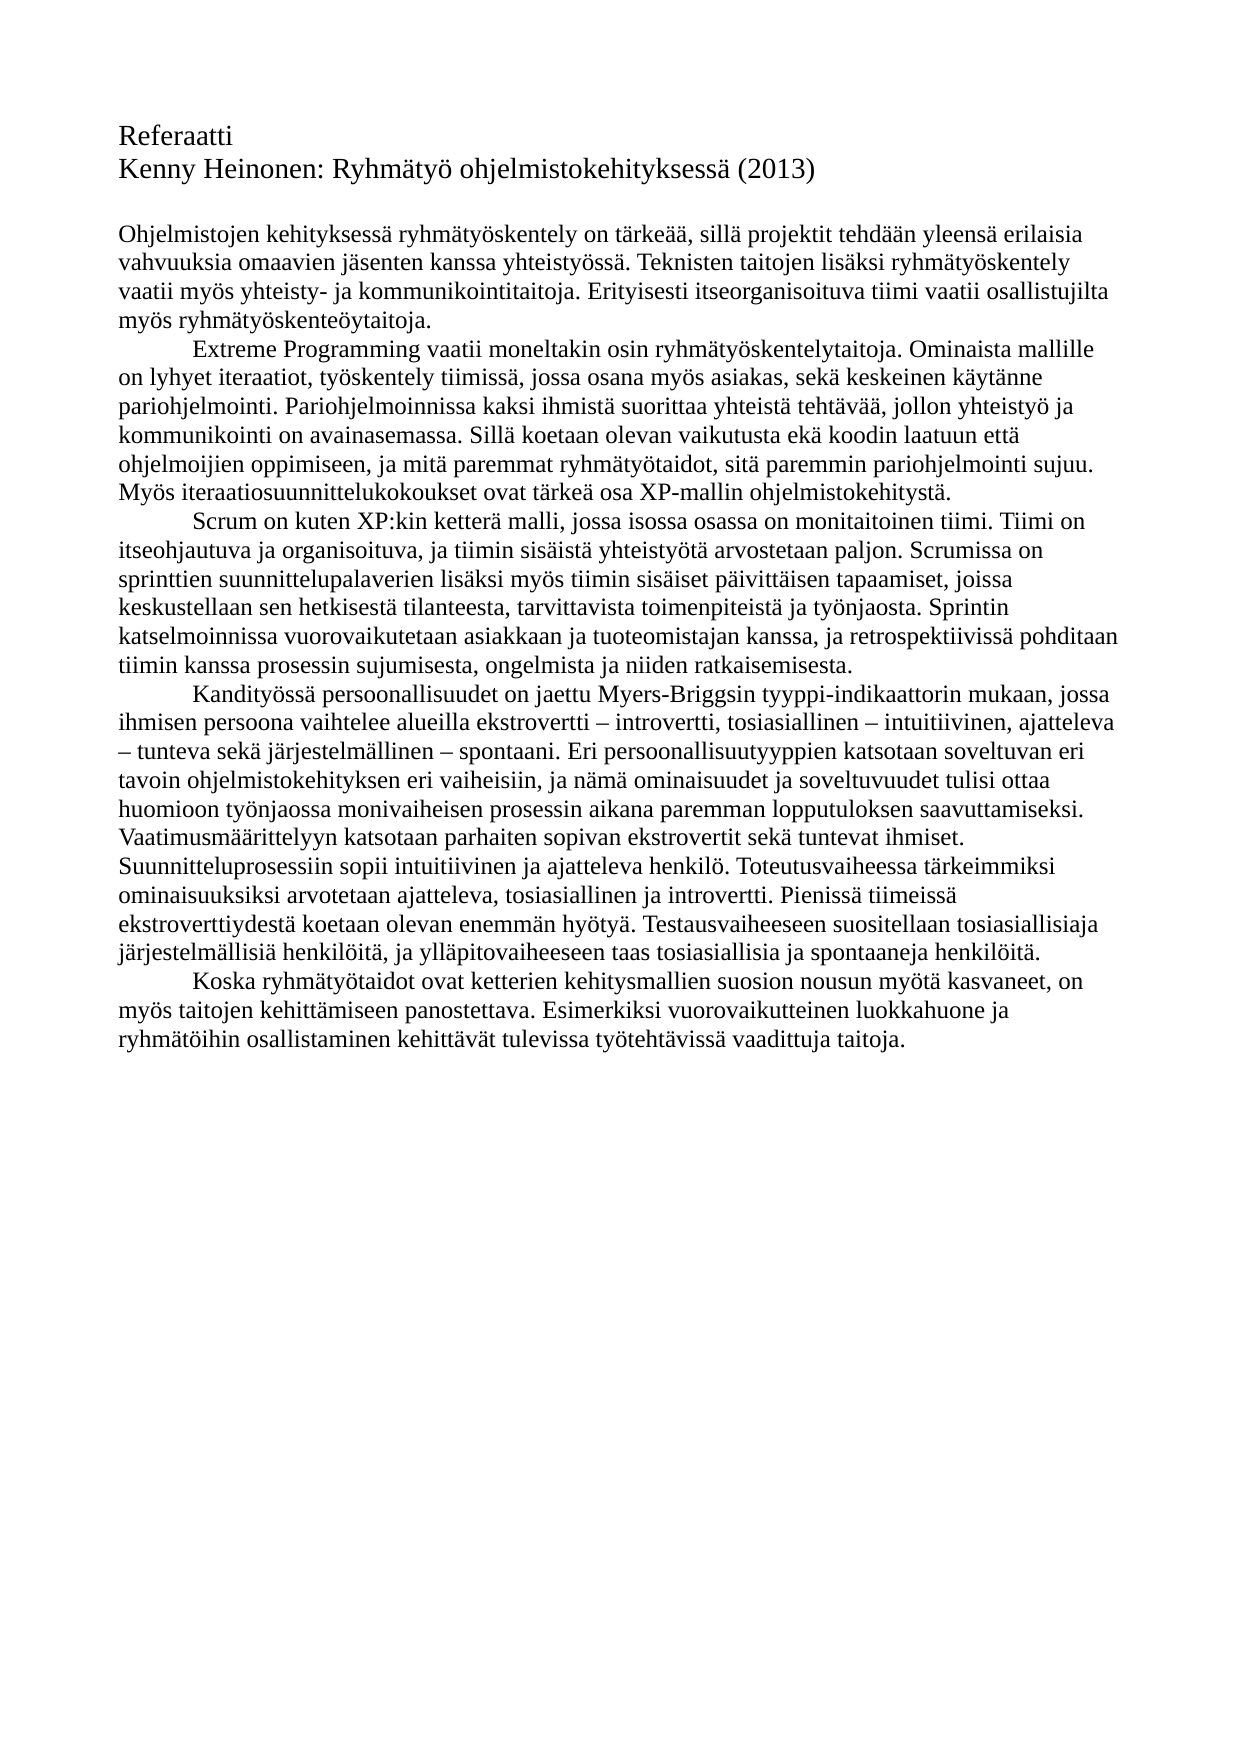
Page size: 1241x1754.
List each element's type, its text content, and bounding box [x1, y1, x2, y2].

text Scrum on kuten XP:kin ketterä malli, jossa isossa osassa on monitaitoinen tiimi. Tiimi on itseohjautuva ja organisoituva, ja tiimin sisäistä yhteistyötä arvostetaan paljon. Scrumissa on sprinttien suunnittelupalaverien lisäksi myös tiimin sisäiset päivittäisen tapaamiset, joissa keskustellaan sen hetkisestä tilanteesta, tarvittavista toimenpiteistä ja työnjaosta. Sprintin katselmoinnissa vuorovaikutetaan asiakkaan ja tuoteomistajan kanssa, ja retrospektiivissä pohditaan tiimin kanssa prosessin sujumisesta, ongelmista ja niiden ratkaisemisesta. [118, 506, 1122, 679]
text Referaatti [118, 118, 1122, 152]
text Koska ryhmätyötaidot ovat ketterien kehitysmallien suosion nousun myötä kasvaneet, on myös taitojen kehittämiseen panostettava. Esimerkiksi vuorovaikutteinen luokkahuone ja ryhmätöihin osallistaminen kehittävät tulevissa työtehtävissä vaadittuja taitoja. [118, 966, 1122, 1052]
text Suunnitteluprosessiin sopii intuitiivinen ja ajatteleva henkilö. Toteutusvaiheessa tärkeimmiksi ominaisuuksiksi arvotetaan ajatteleva, tosiasiallinen ja introvertti. Pienissä tiimeissä ekstroverttiydestä koetaan olevan enemmän hyötyä. Testausvaiheeseen suositellaan tosiasiallisiaja järjestelmällisiä henkilöitä, ja ylläpitovaiheeseen taas tosiasiallisia ja spontaaneja henkilöitä. [118, 851, 1122, 966]
text Ohjelmistojen kehityksessä ryhmätyöskentely on tärkeää, sillä projektit tehdään yleensä erilaisia vahvuuksia omaavien jäsenten kanssa yhteistyössä. Teknisten taitojen lisäksi ryhmätyöskentely vaatii myös yhteisty- ja kommunikointitaitoja. Erityisesti itseorganisoituva tiimi vaatii osallistujilta myös ryhmätyöskenteöytaitoja. [118, 219, 1122, 334]
text Kandityössä persoonallisuudet on jaettu Myers-Briggsin tyyppi-indikaattorin mukaan, jossa ihmisen persoona vaihtelee alueilla ekstrovertti – introvertti, tosiasiallinen – intuitiivinen, ajatteleva – tunteva sekä järjestelmällinen – spontaani. Eri persoonallisuutyyppien katsotaan soveltuvan eri tavoin ohjelmistokehityksen eri vaiheisiin, ja nämä ominaisuudet ja soveltuvuudet tulisi ottaa huomioon työnjaossa monivaiheisen prosessin aikana paremman lopputuloksen saavuttamiseksi. Vaatimusmäärittelyyn katsotaan parhaiten sopivan ekstrovertit sekä tuntevat ihmiset. [118, 679, 1122, 851]
text Extreme Programming vaatii moneltakin osin ryhmätyöskentelytaitoja. Ominaista mallille on lyhyet iteraatiot, työskentely tiimissä, jossa osana myös asiakas, sekä keskeinen käytänne pariohjelmointi. Pariohjelmoinnissa kaksi ihmistä suorittaa yhteistä tehtävää, jollon yhteistyö ja kommunikointi on avainasemassa. Sillä koetaan olevan vaikutusta ekä koodin laatuun että ohjelmoijien oppimiseen, ja mitä paremmat ryhmätyötaidot, sitä paremmin pariohjelmointi sujuu. Myös iteraatiosuunnittelukokoukset ovat tärkeä osa XP-mallin ohjelmistokehitystä. [118, 334, 1122, 506]
text Kenny Heinonen: Ryhmätyö ohjelmistokehityksessä (2013) [118, 152, 1122, 185]
